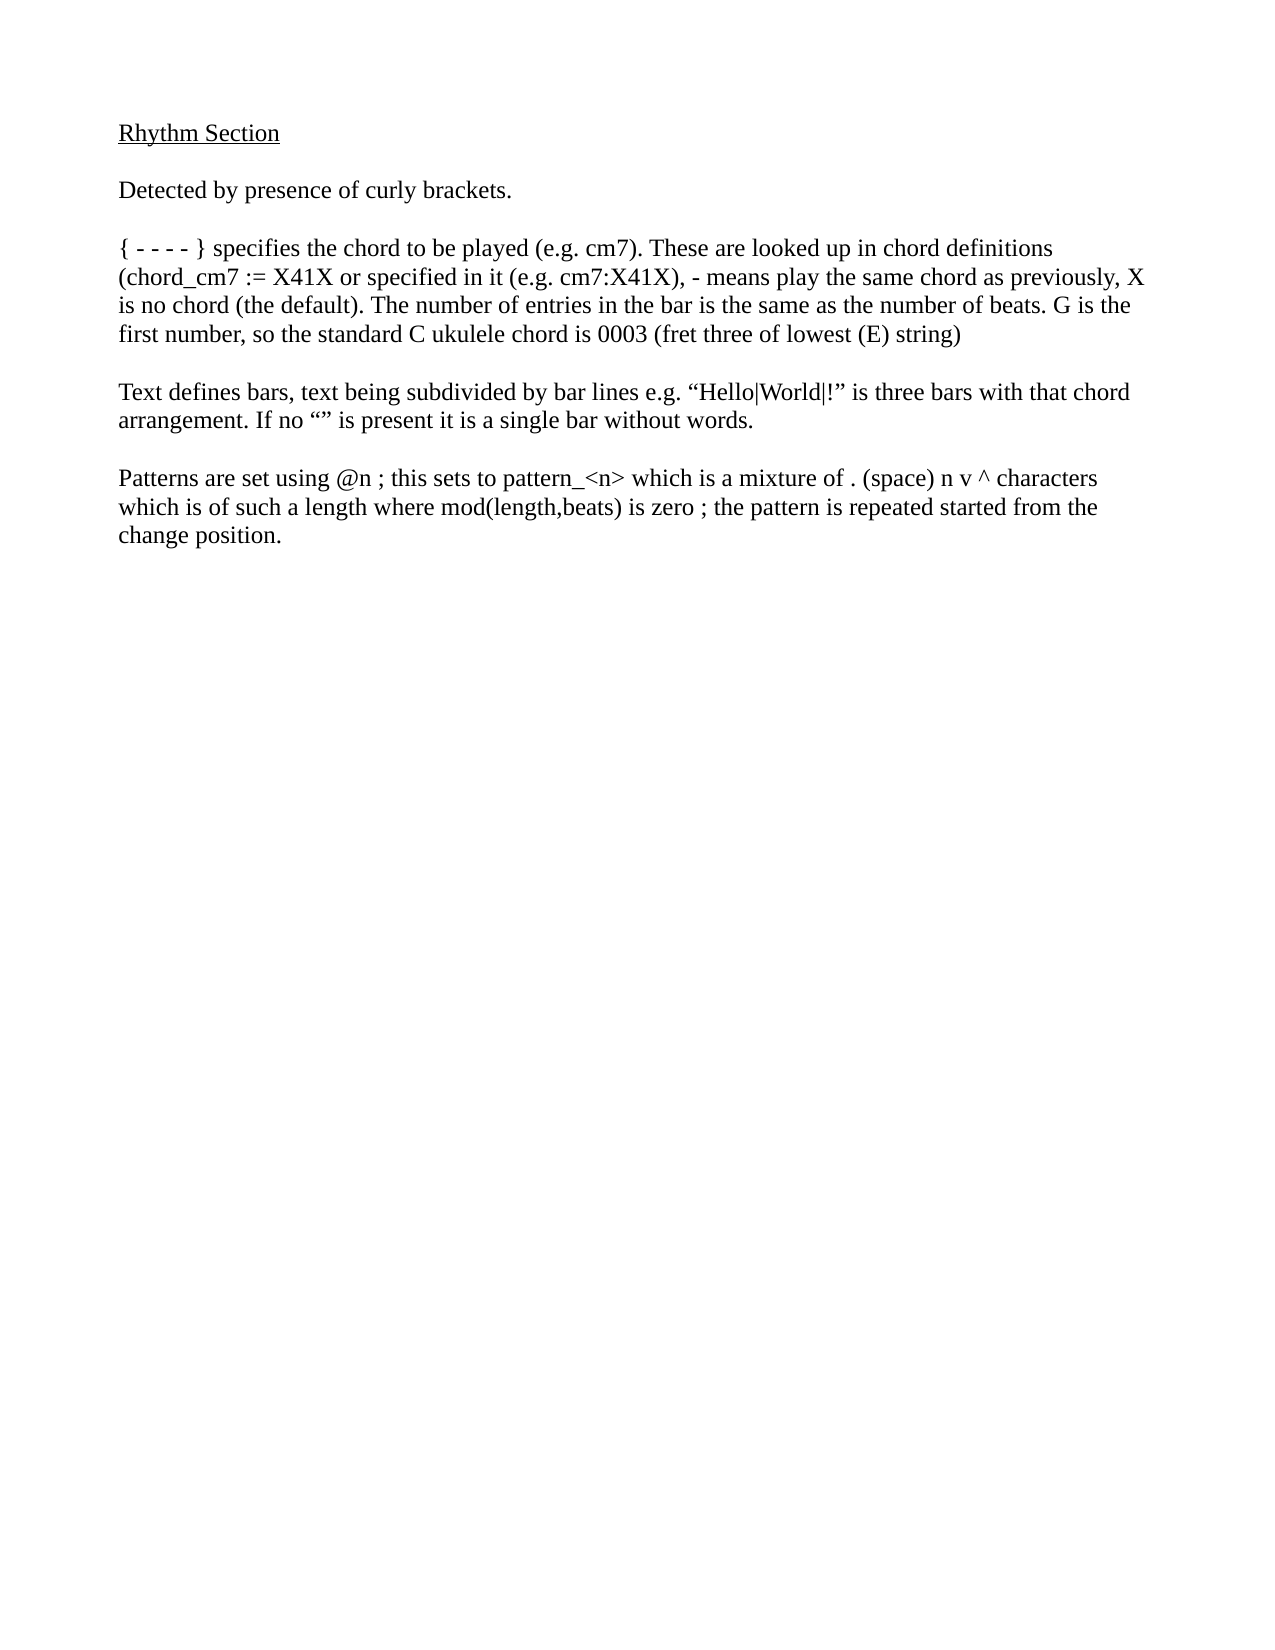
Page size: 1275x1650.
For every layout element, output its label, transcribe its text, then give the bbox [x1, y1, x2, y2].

text Rhythm Section [118, 118, 1157, 147]
text Detected by presence of curly brackets. [118, 176, 1157, 204]
text Text defines bars, text being subdivided by bar lines e.g. “Hello|World|!” is three bars with that chord arrangement. If no “” is present it is a single bar without words. [118, 377, 1157, 434]
text { - - - - } specifies the chord to be played (e.g. cm7). These are looked up in chord definitions (chord_cm7 := X41X or specified in it (e.g. cm7:X41X), - means play the same chord as previously, X is no chord (the default). The number of entries in the bar is the same as the number of beats. G is the first number, so the standard C ukulele chord is 0003 (fret three of lowest (E) string) [118, 233, 1157, 348]
text Patterns are set using @n ; this sets to pattern_<n> which is a mixture of . (space) n v ^ characters which is of such a length where mod(length,beats) is zero ; the pattern is repeated started from the change position. [118, 463, 1157, 549]
